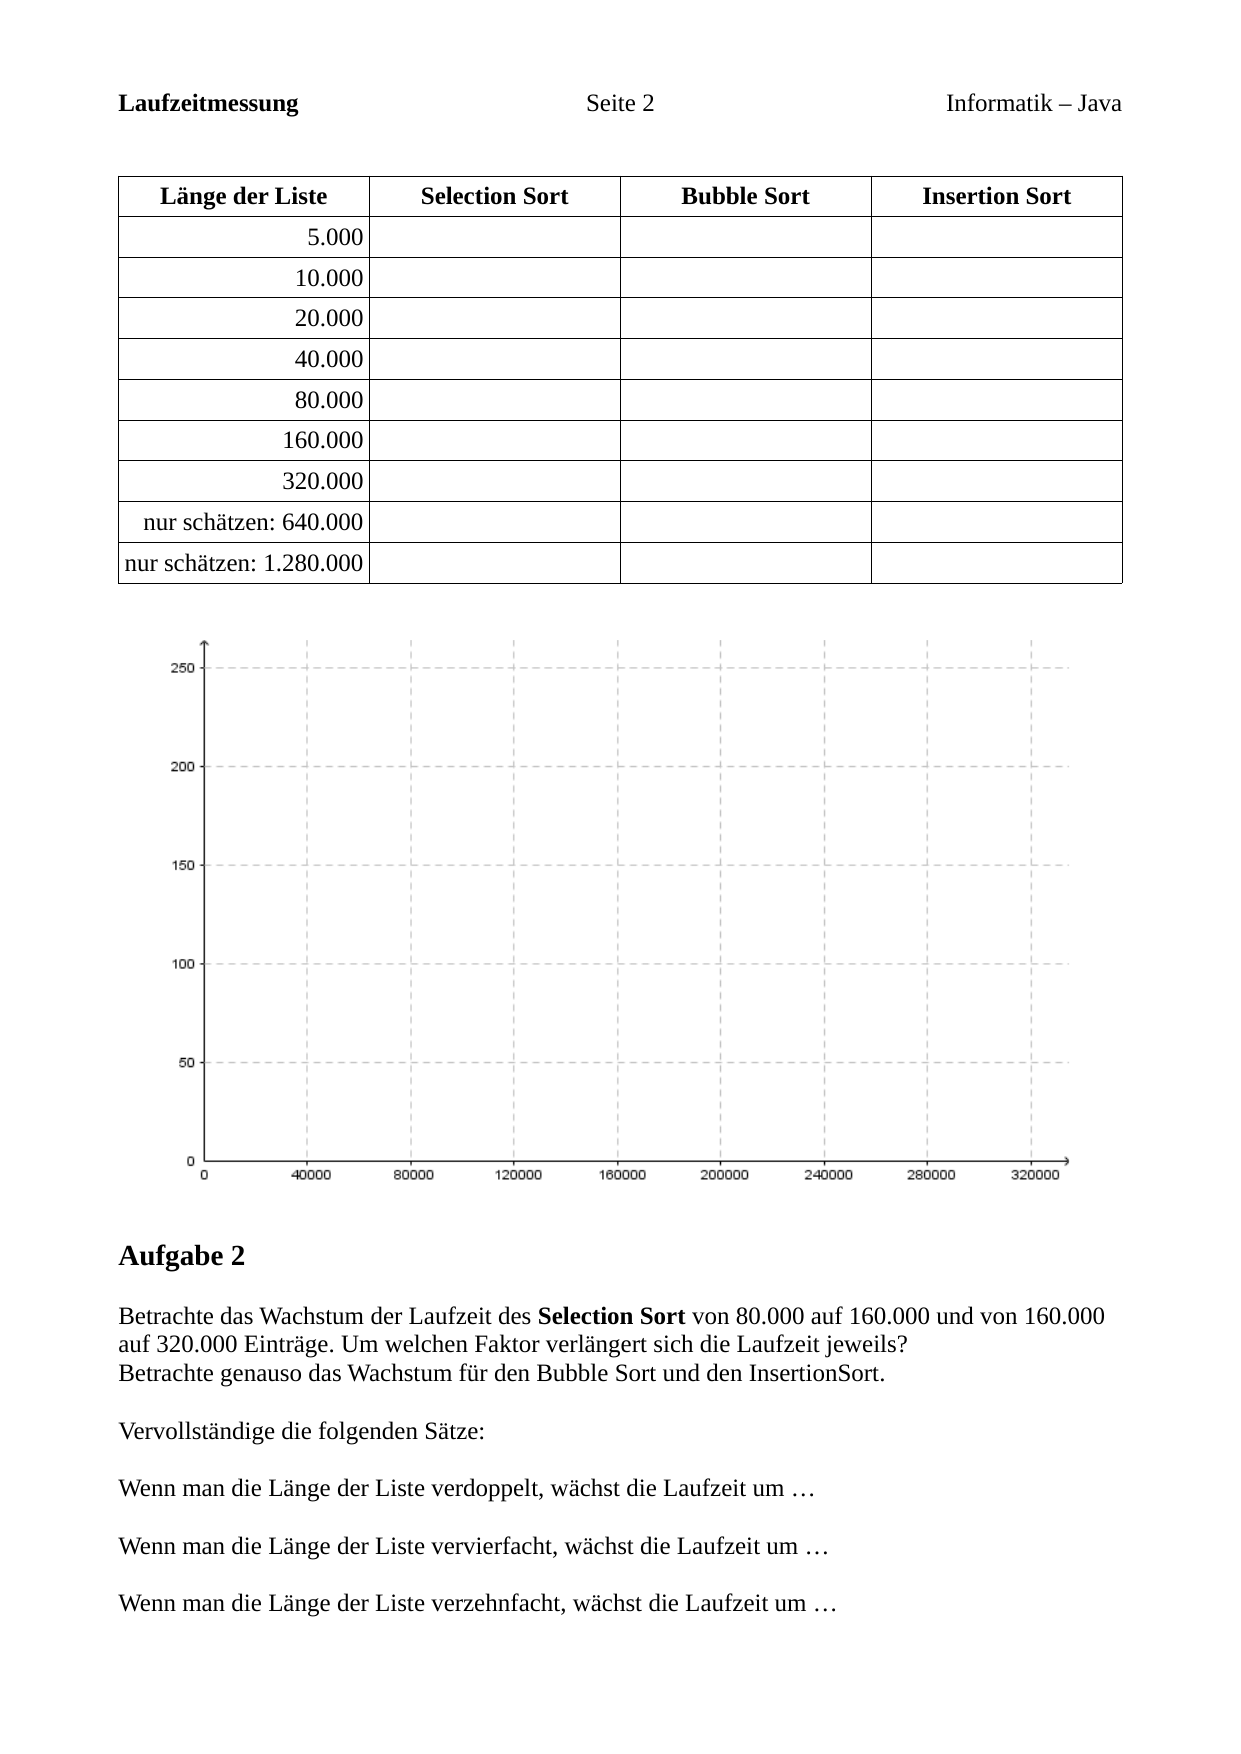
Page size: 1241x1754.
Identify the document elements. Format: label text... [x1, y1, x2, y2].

table_cell [872, 421, 1122, 460]
table_header Insertion Sort [872, 177, 1122, 216]
table_cell [621, 461, 871, 501]
table_cell [872, 380, 1122, 419]
table_cell 40.000 [119, 339, 369, 379]
table_cell [621, 502, 871, 542]
table_cell 80.000 [119, 380, 369, 419]
table_cell nur schätzen: 1.280.000 [119, 543, 369, 582]
table_cell [621, 543, 871, 582]
table_header Bubble Sort [621, 177, 871, 216]
table_cell [621, 217, 871, 257]
table_cell [621, 298, 871, 338]
table_cell [621, 258, 871, 297]
table_cell [872, 298, 1122, 338]
table_cell [370, 217, 620, 257]
table_cell nur schätzen: 640.000 [119, 502, 369, 542]
text Wenn man die Länge der Liste verzehnfacht, wächst die Laufzeit um … [118, 1588, 1122, 1617]
table_cell [872, 217, 1122, 257]
table_header Selection Sort [370, 177, 620, 216]
table_header Länge der Liste [119, 177, 369, 216]
table_cell 20.000 [119, 298, 369, 338]
text Aufgabe 2 [118, 1238, 1122, 1272]
table_cell [370, 258, 620, 297]
table_cell [872, 339, 1122, 379]
picture [171, 640, 1070, 1181]
table_cell 10.000 [119, 258, 369, 297]
table_cell [370, 461, 620, 501]
table_cell [872, 258, 1122, 297]
table_cell 160.000 [119, 421, 369, 460]
table_cell [370, 421, 620, 460]
table_cell [872, 502, 1122, 542]
table_cell [370, 543, 620, 582]
text Wenn man die Länge der Liste vervierfacht, wächst die Laufzeit um … [118, 1531, 1122, 1559]
table_cell 320.000 [119, 461, 369, 501]
table_cell [621, 380, 871, 419]
text Betrachte das Wachstum der Laufzeit des Selection Sort von 80.000 auf 160.000 und von 160.000 auf 320.000 Einträge. Um welchen Faktor verlängert sich die Laufzeit jeweils? [118, 1301, 1122, 1358]
table_cell [370, 339, 620, 379]
text Vervollständige die folgenden Sätze: [118, 1416, 1122, 1444]
table_cell [872, 543, 1122, 582]
table_cell 5.000 [119, 217, 369, 257]
table_cell [370, 298, 620, 338]
table_cell [370, 380, 620, 419]
text Betrachte genauso das Wachstum für den Bubble Sort und den InsertionSort. [118, 1358, 1122, 1387]
table_cell [872, 461, 1122, 501]
table_cell [621, 339, 871, 379]
table_cell [621, 421, 871, 460]
table_cell [370, 502, 620, 542]
text Wenn man die Länge der Liste verdoppelt, wächst die Laufzeit um … [118, 1473, 1122, 1502]
